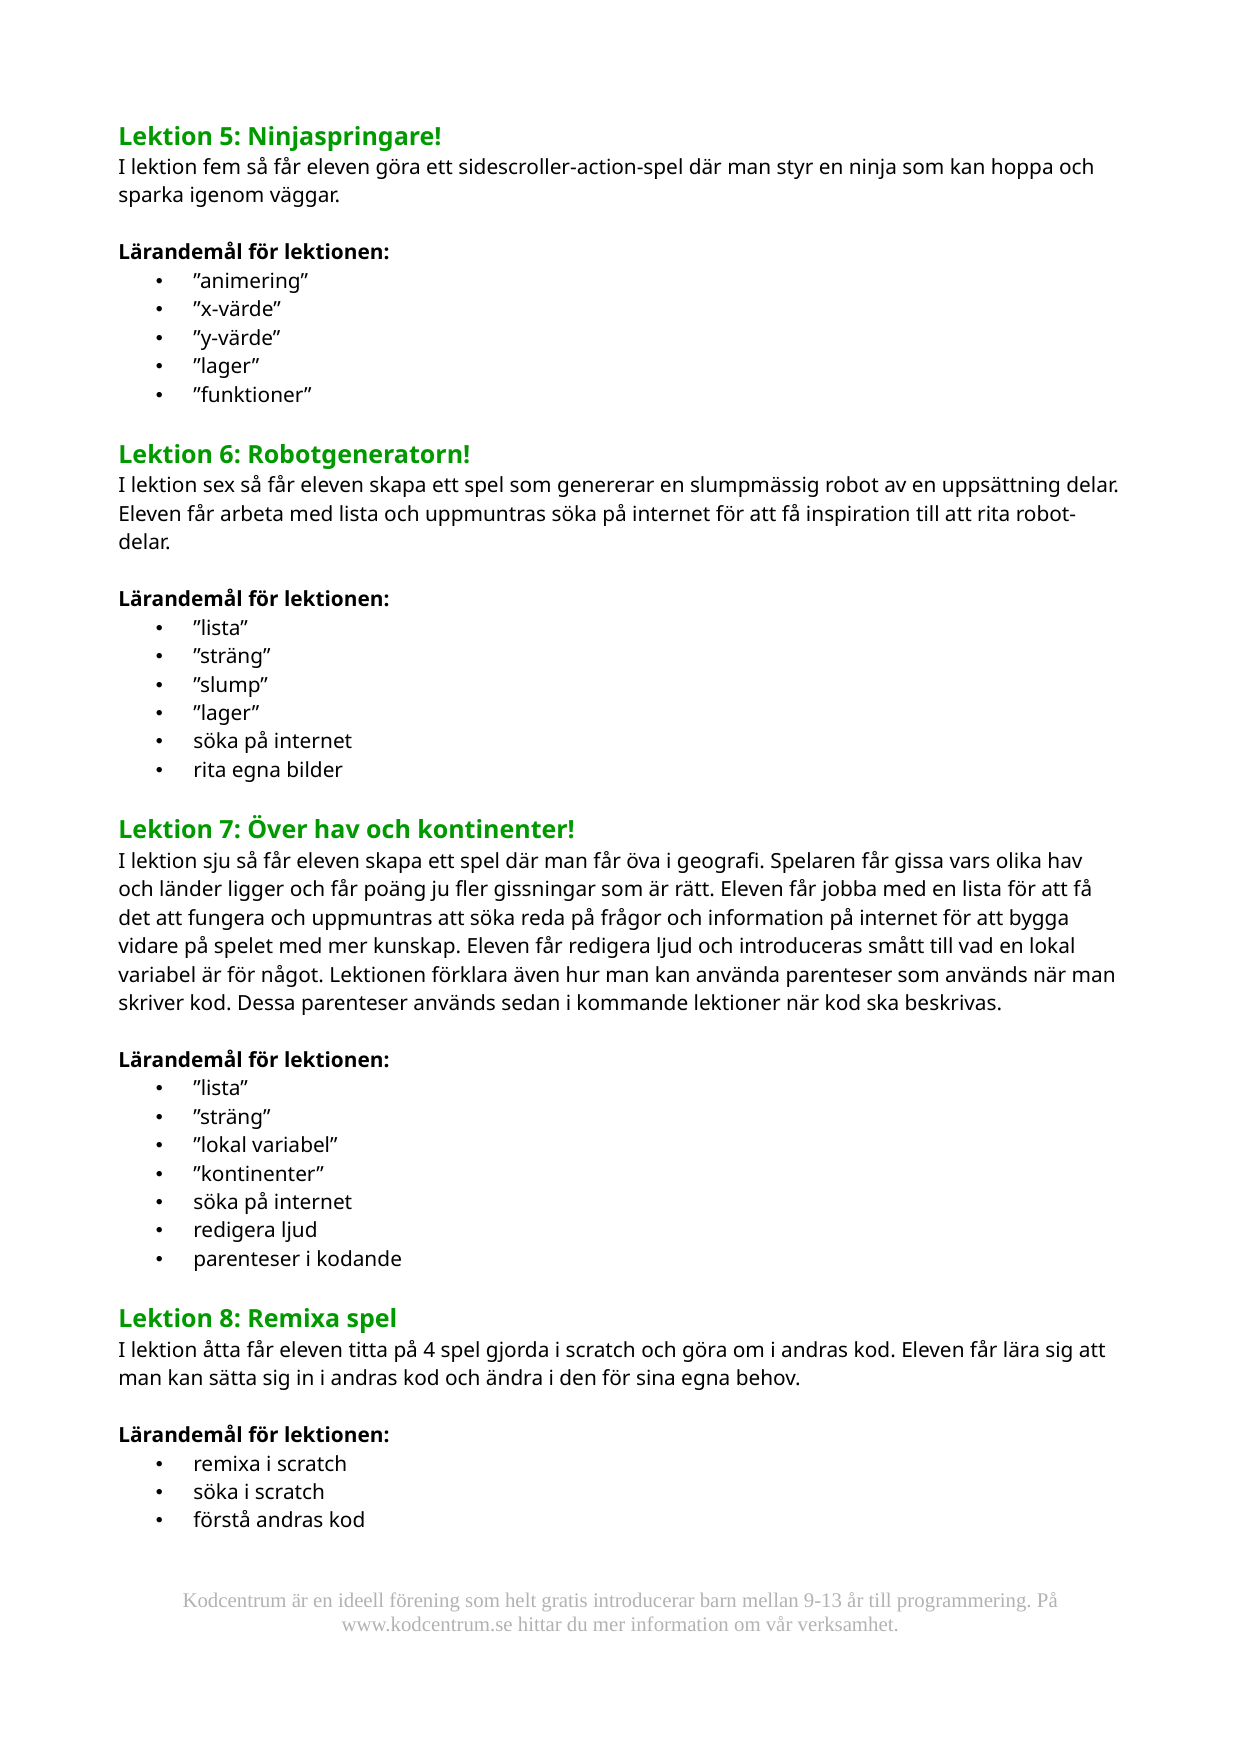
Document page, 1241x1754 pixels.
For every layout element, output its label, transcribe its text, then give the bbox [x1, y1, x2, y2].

text Lektion 7: Över hav och kontinenter! [118, 812, 1122, 846]
list redigera ljud [156, 1216, 1122, 1244]
list rita egna bilder [156, 755, 1122, 783]
text I lektion sju så får eleven skapa ett spel där man får öva i geografi. Spelaren får gissa vars olika hav och länder ligger och får poäng ju fler gissningar som är rätt. Eleven får jobba med en lista för att få det att fungera och uppmuntras att söka reda på frågor och information på internet för att bygga vidare på spelet med mer kunskap. Eleven får redigera ljud och introduceras smått till vad en lokal variabel är för något. Lektionen förklara även hur man kan använda parenteser som används när man skriver kod. Dessa parenteser används sedan i kommande lektioner när kod ska beskrivas. [118, 846, 1122, 1017]
list ”y-värde” [156, 323, 1122, 351]
list ”lokal variabel” [156, 1130, 1122, 1159]
list ”lager” [156, 698, 1122, 727]
text Lärandemål för lektionen: [118, 237, 1122, 266]
list söka på internet [156, 1187, 1122, 1216]
list parenteser i kodande [156, 1244, 1122, 1272]
list ”lista” [156, 613, 1122, 641]
list ”slump” [156, 670, 1122, 698]
list ”lista” [156, 1073, 1122, 1102]
list söka på internet [156, 727, 1122, 755]
text I lektion fem så får eleven göra ett sidescroller-action-spel där man styr en ninja som kan hoppa och sparka igenom väggar. [118, 152, 1122, 209]
list förstå andras kod [156, 1506, 1122, 1534]
text I lektion åtta får eleven titta på 4 spel gjorda i scratch och göra om i andras kod. Eleven får lära sig att man kan sätta sig in i andras kod och ändra i den för sina egna behov. [118, 1335, 1122, 1392]
list remixa i scratch [156, 1449, 1122, 1477]
text Lärandemål för lektionen: [118, 1045, 1122, 1073]
list söka i scratch [156, 1477, 1122, 1506]
list ”animering” [156, 266, 1122, 294]
text Lärandemål för lektionen: [118, 584, 1122, 613]
list ”sträng” [156, 1102, 1122, 1130]
text Lektion 5: Ninjaspringare! [118, 118, 1122, 152]
text Lärandemål för lektionen: [118, 1420, 1122, 1449]
text Lektion 6: Robotgeneratorn! [118, 437, 1122, 471]
list ”kontinenter” [156, 1159, 1122, 1187]
list ”x-värde” [156, 294, 1122, 323]
text Lektion 8: Remixa spel [118, 1301, 1122, 1335]
list ”sträng” [156, 641, 1122, 670]
text I lektion sex så får eleven skapa ett spel som genererar en slumpmässig robot av en uppsättning delar. Eleven får arbeta med lista och uppmuntras söka på internet för att få inspiration till att rita robot-delar. [118, 471, 1122, 556]
list ”lager” [156, 351, 1122, 380]
list ”funktioner” [156, 380, 1122, 408]
